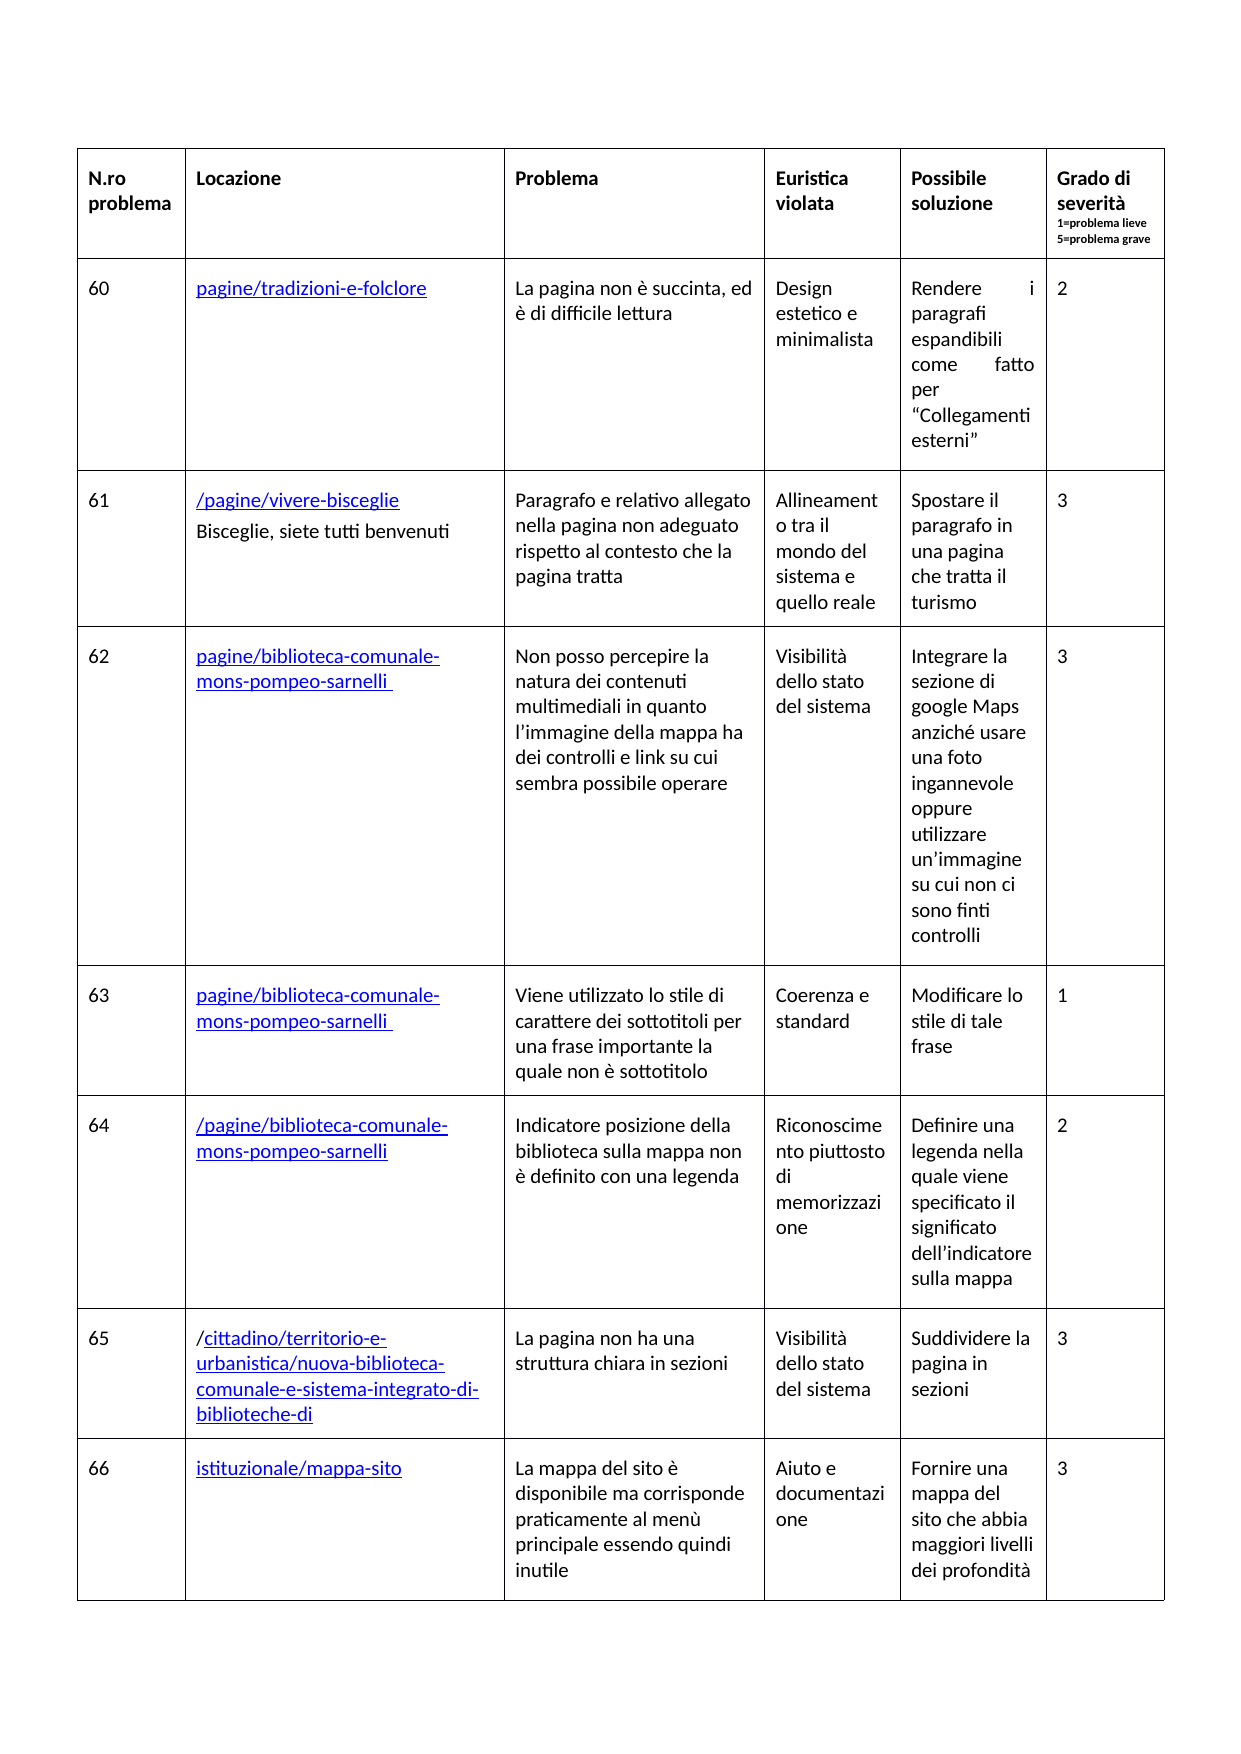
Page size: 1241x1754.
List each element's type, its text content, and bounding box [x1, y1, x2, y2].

table_cell Visibilità dello stato del sistema [765, 627, 900, 965]
table_cell Design estetico e minimalista [765, 259, 900, 470]
table_cell 2 [1047, 1096, 1164, 1308]
table_cell 3 [1047, 1309, 1164, 1438]
table_cell 64 [78, 1096, 185, 1308]
table_cell 3 [1047, 1439, 1164, 1599]
table_cell pagine/biblioteca-comunale-mons-pompeo-sarnelli [186, 966, 504, 1095]
table_cell Integrare la sezione di google Maps anziché usare una foto ingannevole oppure utilizzare un’immagine su cui non ci sono finti controlli [901, 627, 1046, 965]
table_header N.ro problema [78, 149, 185, 258]
table_cell Modificare lo stile di tale frase [901, 966, 1046, 1095]
table_cell /cittadino/territorio-e-urbanistica/nuova-biblioteca-comunale-e-sistema-integrato-di-biblioteche-di [186, 1309, 504, 1438]
table_cell 63 [78, 966, 185, 1095]
table_cell /pagine/biblioteca-comunale-mons-pompeo-sarnelli [186, 1096, 504, 1308]
table_cell Viene utilizzato lo stile di carattere dei sottotitoli per una frase importante la quale non è sottotitolo [505, 966, 764, 1095]
table_cell Riconoscimento piuttosto di memorizzazione [765, 1096, 900, 1308]
table_cell 2 [1047, 259, 1164, 470]
table_cell 65 [78, 1309, 185, 1438]
table_cell 1 [1047, 966, 1164, 1095]
table_cell Fornire una mappa del sito che abbia maggiori livelli dei profondità [901, 1439, 1046, 1599]
table_cell Non posso percepire la natura dei contenuti multimediali in quanto l’immagine della mappa ha dei controlli e link su cui sembra possibile operare [505, 627, 764, 965]
table_cell pagine/biblioteca-comunale-mons-pompeo-sarnelli [186, 627, 504, 965]
table_cell Aiuto e documentazione [765, 1439, 900, 1599]
table_cell Spostare il paragrafo in una pagina che tratta il turismo [901, 471, 1046, 626]
table_cell Indicatore posizione della biblioteca sulla mappa non è definito con una legenda [505, 1096, 764, 1308]
table_cell Definire una legenda nella quale viene specificato il significato dell’indicatore sulla mappa [901, 1096, 1046, 1308]
table_header Possibile soluzione [901, 149, 1046, 258]
table_cell 62 [78, 627, 185, 965]
table_header Grado di severità 1=problema lieve 5=problema grave [1047, 149, 1164, 258]
table_header Euristica violata [765, 149, 900, 258]
table_cell 3 [1047, 627, 1164, 965]
table_cell Rendere i paragrafi espandibili come fatto per “Collegamenti esterni” [901, 259, 1046, 470]
table_cell pagine/tradizioni-e-folclore [186, 259, 504, 470]
table_cell /pagine/vivere-bisceglie Bisceglie, siete tutti benvenuti [186, 471, 504, 626]
table_cell 3 [1047, 471, 1164, 626]
table_header Locazione [186, 149, 504, 258]
table_cell istituzionale/mappa-sito [186, 1439, 504, 1599]
table_cell 66 [78, 1439, 185, 1599]
table_cell La pagina non ha una struttura chiara in sezioni [505, 1309, 764, 1438]
table_cell 60 [78, 259, 185, 470]
table_cell 61 [78, 471, 185, 626]
table_cell Visibilità dello stato del sistema [765, 1309, 900, 1438]
table_cell Paragrafo e relativo allegato nella pagina non adeguato rispetto al contesto che la pagina tratta [505, 471, 764, 626]
table_cell La mappa del sito è disponibile ma corrisponde praticamente al menù principale essendo quindi inutile [505, 1439, 764, 1599]
table_header Problema [505, 149, 764, 258]
table_cell Allineamento tra il mondo del sistema e quello reale [765, 471, 900, 626]
table_cell Suddividere la pagina in sezioni [901, 1309, 1046, 1438]
table_cell Coerenza e standard [765, 966, 900, 1095]
table_cell La pagina non è succinta, ed è di difficile lettura [505, 259, 764, 470]
